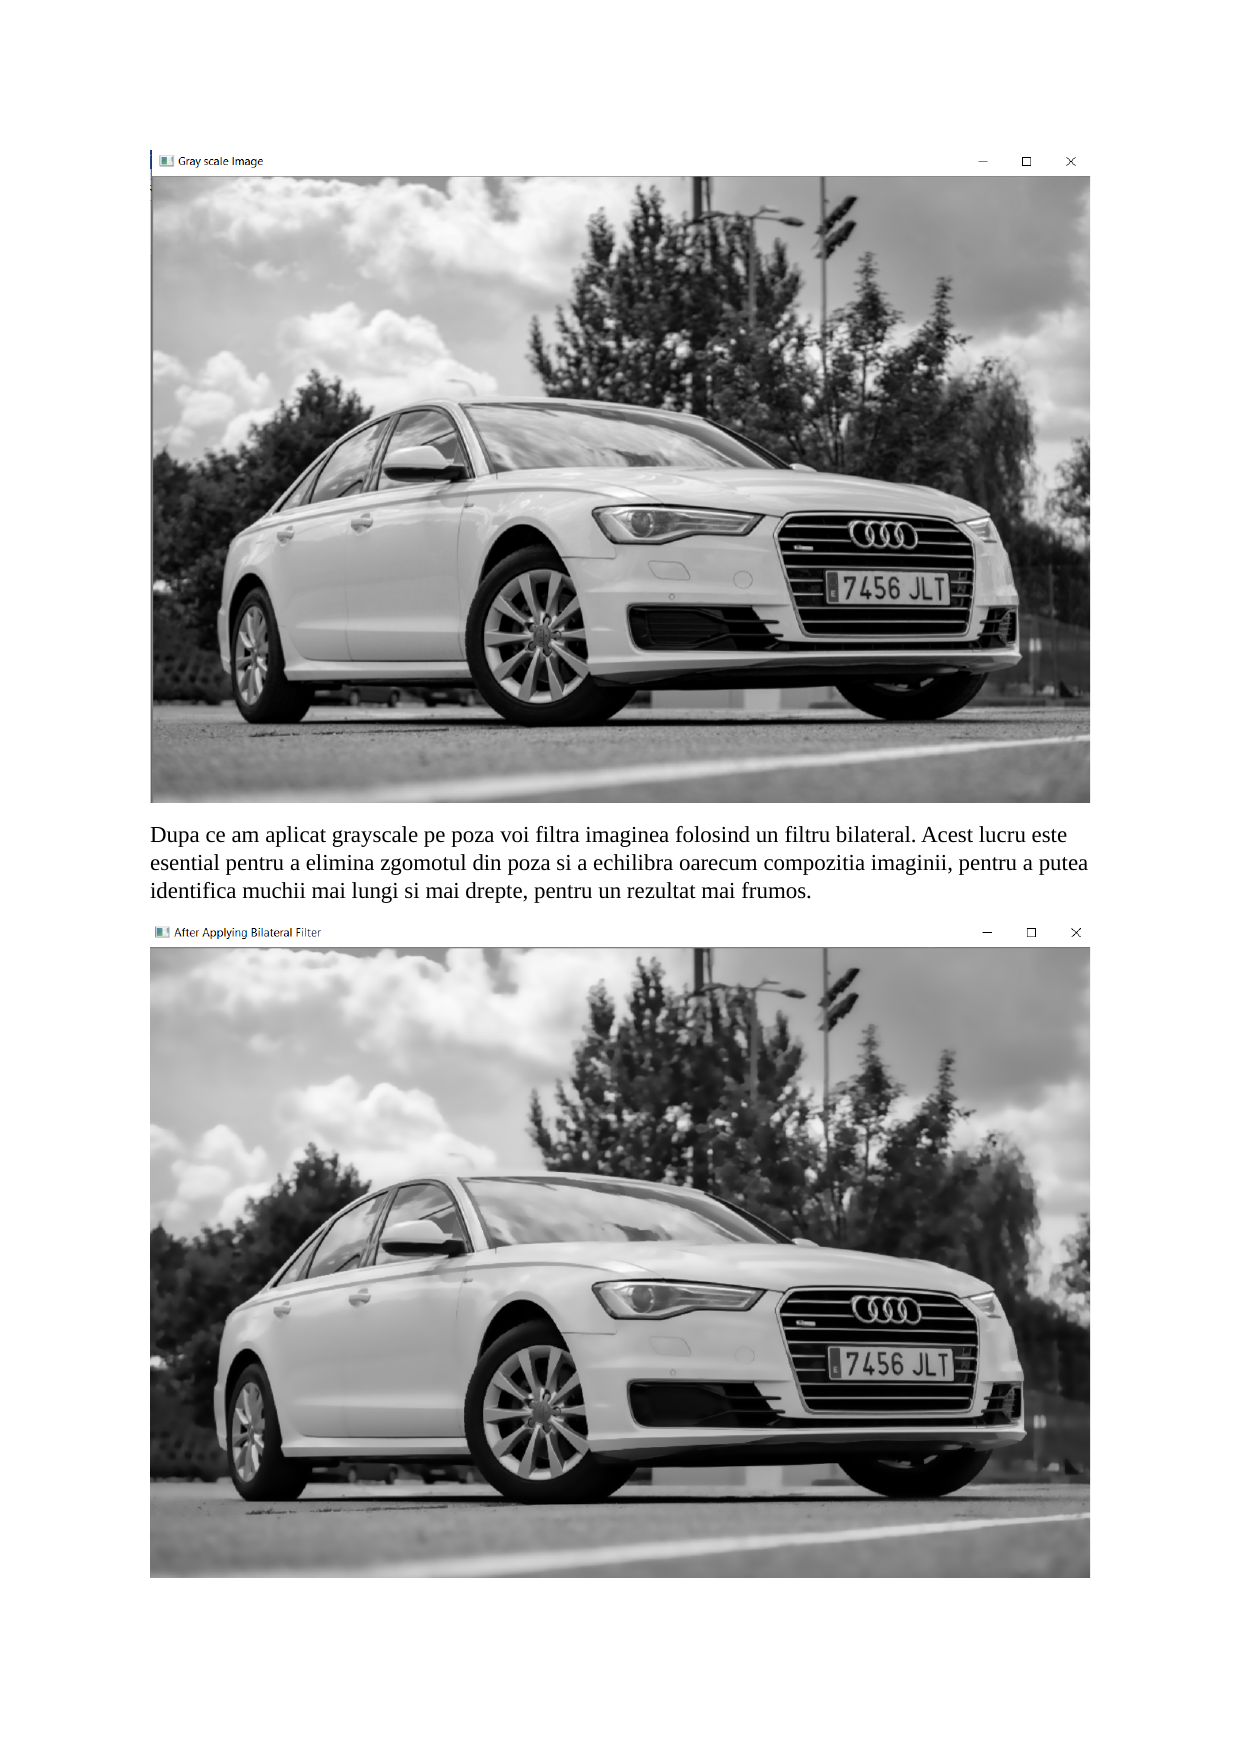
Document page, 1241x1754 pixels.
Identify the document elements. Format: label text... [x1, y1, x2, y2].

text Dupa ce am aplicat grayscale pe poza voi filtra imaginea folosind un filtru bilateral. Acest lucru este esential pentru a elimina zgomotul din poza si a echilibra oarecum compozitia imaginii, pentru a putea identifica muchii mai lungi si mai drepte, pentru un rezultat mai frumos. [150, 821, 1090, 903]
